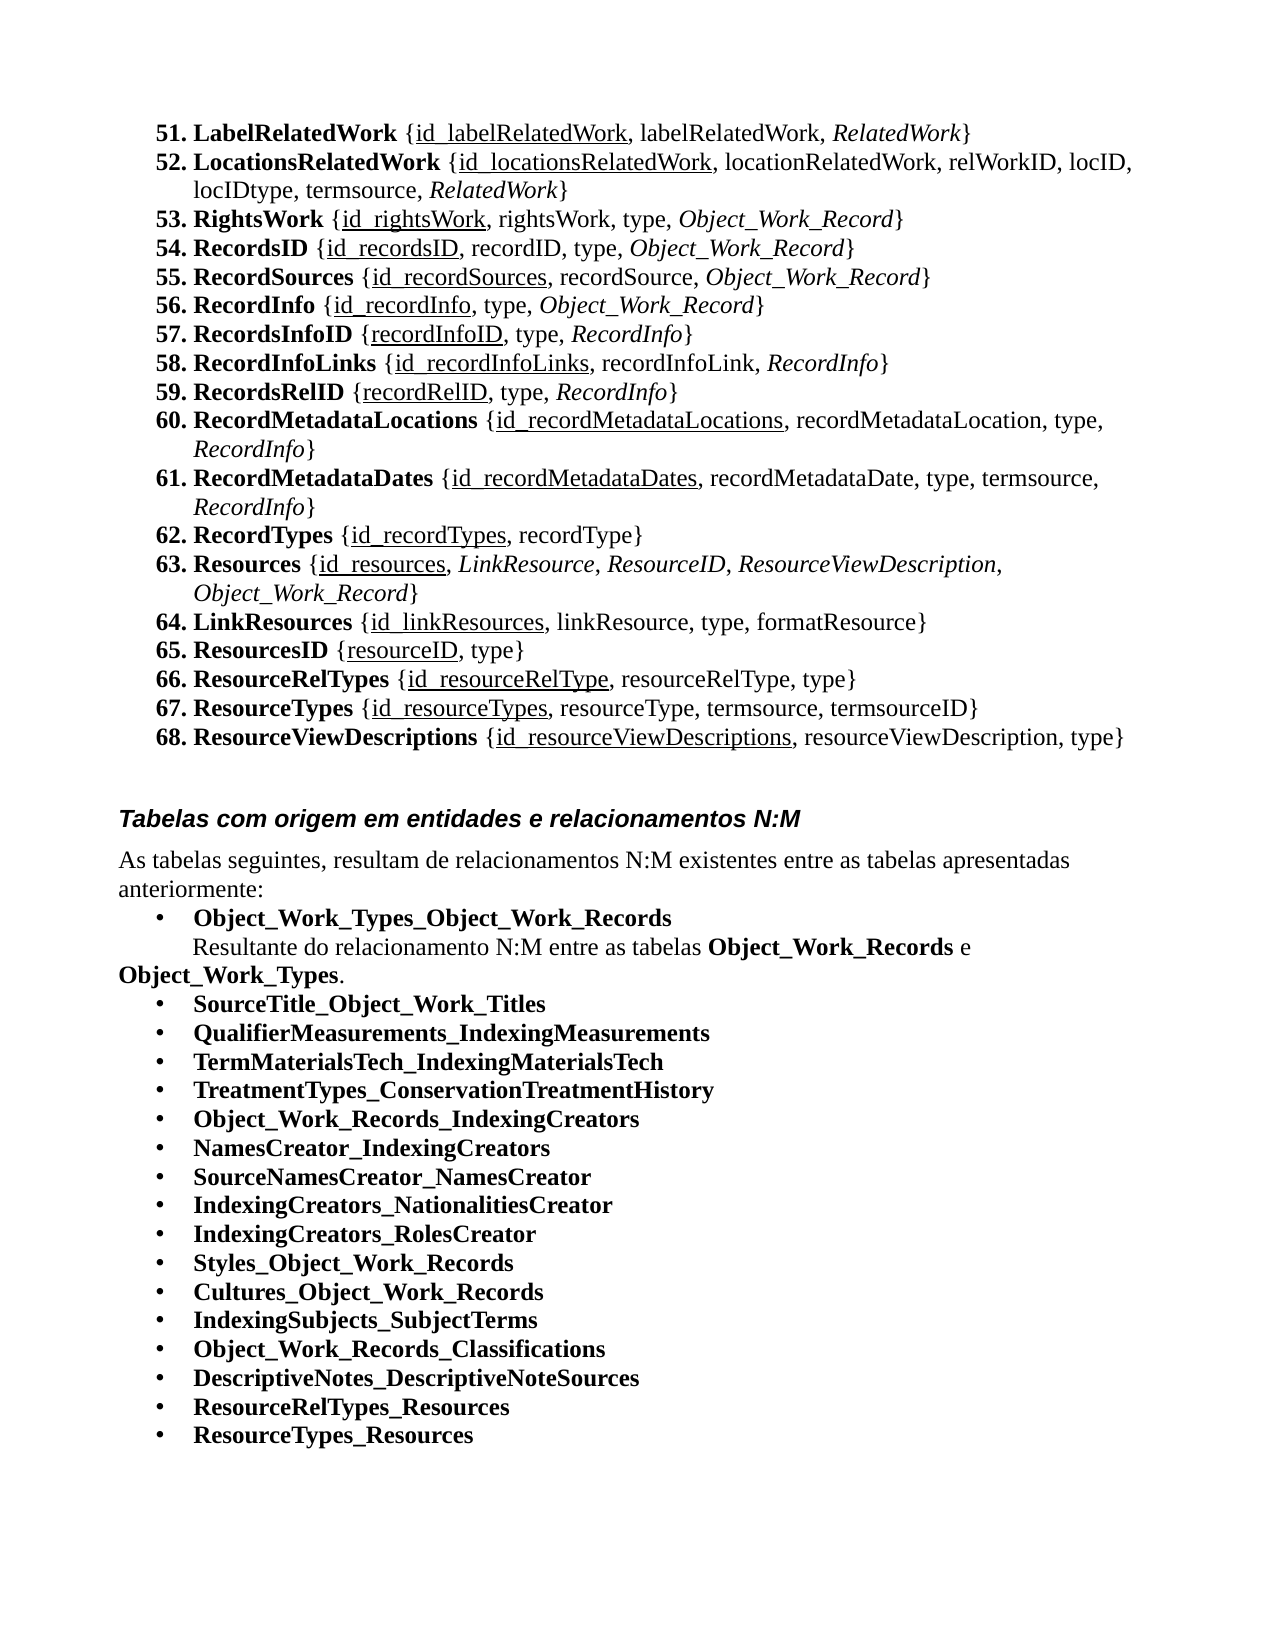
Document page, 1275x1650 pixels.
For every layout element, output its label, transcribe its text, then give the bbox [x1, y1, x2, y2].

list TermMaterialsTech_IndexingMaterialsTech [156, 1047, 1157, 1075]
list LocationsRelatedWork {id_locationsRelatedWork, locationRelatedWork, relWorkID, locID, locIDtype, termsource, RelatedWork} [156, 147, 1157, 204]
list SourceNamesCreator_NamesCreator [156, 1162, 1157, 1190]
list RecordInfoLinks {id_recordInfoLinks, recordInfoLink, RecordInfo} [156, 348, 1157, 377]
list ResourceRelTypes {id_resourceRelType, resourceRelType, type} [156, 664, 1157, 693]
list ResourceTypes {id_resourceTypes, resourceType, termsource, termsourceID} [156, 693, 1157, 722]
list SourceTitle_Object_Work_Titles [156, 989, 1157, 1018]
list IndexingCreators_RolesCreator [156, 1219, 1157, 1248]
list TreatmentTypes_ConservationTreatmentHistory [156, 1075, 1157, 1104]
list RecordInfo {id_recordInfo, type, Object_Work_Record} [156, 291, 1157, 319]
list DescriptiveNotes_DescriptiveNoteSources [156, 1363, 1157, 1392]
list RecordMetadataDates {id_recordMetadataDates, recordMetadataDate, type, termsource, RecordInfo} [156, 463, 1157, 521]
list IndexingSubjects_SubjectTerms [156, 1305, 1157, 1334]
list LinkResources {id_linkResources, linkResource, type, formatResource} [156, 607, 1157, 636]
text As tabelas seguintes, resultam de relacionamentos N:M existentes entre as tabelas apresentadas anteriormente: [118, 845, 1157, 903]
list Resources {id_resources, LinkResource, ResourceID, ResourceViewDescription, Object_Work_Record} [156, 549, 1157, 607]
list ResourceRelTypes_Resources [156, 1392, 1157, 1420]
list ResourceViewDescriptions {id_resourceViewDescriptions, resourceViewDescription, type} [156, 722, 1157, 751]
list RecordMetadataLocations {id_recordMetadataLocations, recordMetadataLocation, type, RecordInfo} [156, 406, 1157, 463]
list RecordsRelID {recordRelID, type, RecordInfo} [156, 377, 1157, 406]
list LabelRelatedWork {id_labelRelatedWork, labelRelatedWork, RelatedWork} [156, 118, 1157, 147]
list RecordsID {id_recordsID, recordID, type, Object_Work_Record} [156, 233, 1157, 262]
list ResourceTypes_Resources [156, 1420, 1157, 1449]
list QualifierMeasurements_IndexingMeasurements [156, 1018, 1157, 1047]
list RecordTypes {id_recordTypes, recordType} [156, 521, 1157, 549]
list Styles_Object_Work_Records [156, 1248, 1157, 1277]
text Resultante do relacionamento N:M entre as tabelas Object_Work_Records e Object_Work_Types. [118, 932, 1157, 989]
list Object_Work_Types_Object_Work_Records [156, 903, 1157, 932]
list Object_Work_Records_Classifications [156, 1334, 1157, 1363]
list NamesCreator_IndexingCreators [156, 1133, 1157, 1162]
list Cultures_Object_Work_Records [156, 1277, 1157, 1305]
list Object_Work_Records_IndexingCreators [156, 1104, 1157, 1133]
list IndexingCreators_NationalitiesCreator [156, 1190, 1157, 1219]
subtitle Tabelas com origem em entidades e relacionamentos N:M [118, 804, 1157, 833]
list ResourcesID {resourceID, type} [156, 636, 1157, 664]
list RecordsInfoID {recordInfoID, type, RecordInfo} [156, 319, 1157, 348]
list RightsWork {id_rightsWork, rightsWork, type, Object_Work_Record} [156, 204, 1157, 233]
list RecordSources {id_recordSources, recordSource, Object_Work_Record} [156, 262, 1157, 291]
